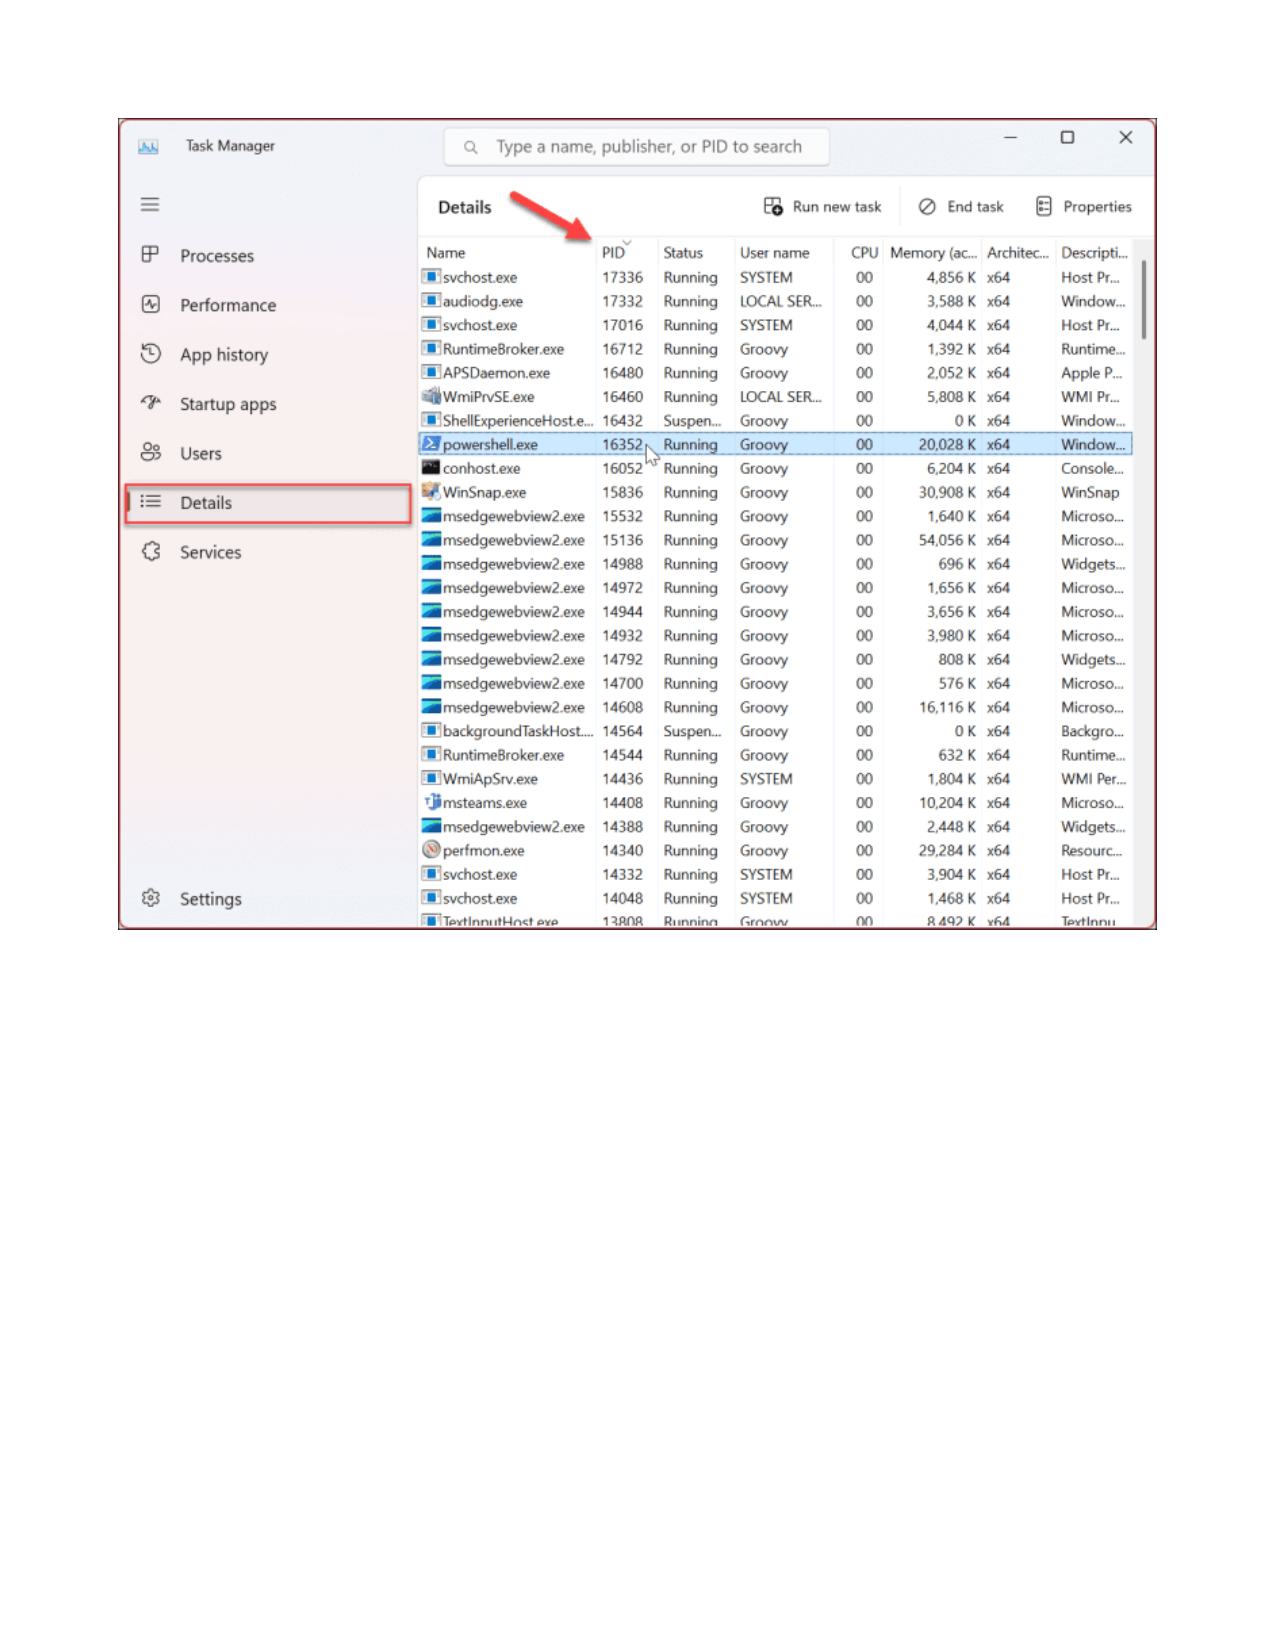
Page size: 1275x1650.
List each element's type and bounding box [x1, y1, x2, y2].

picture [118, 118, 1157, 930]
